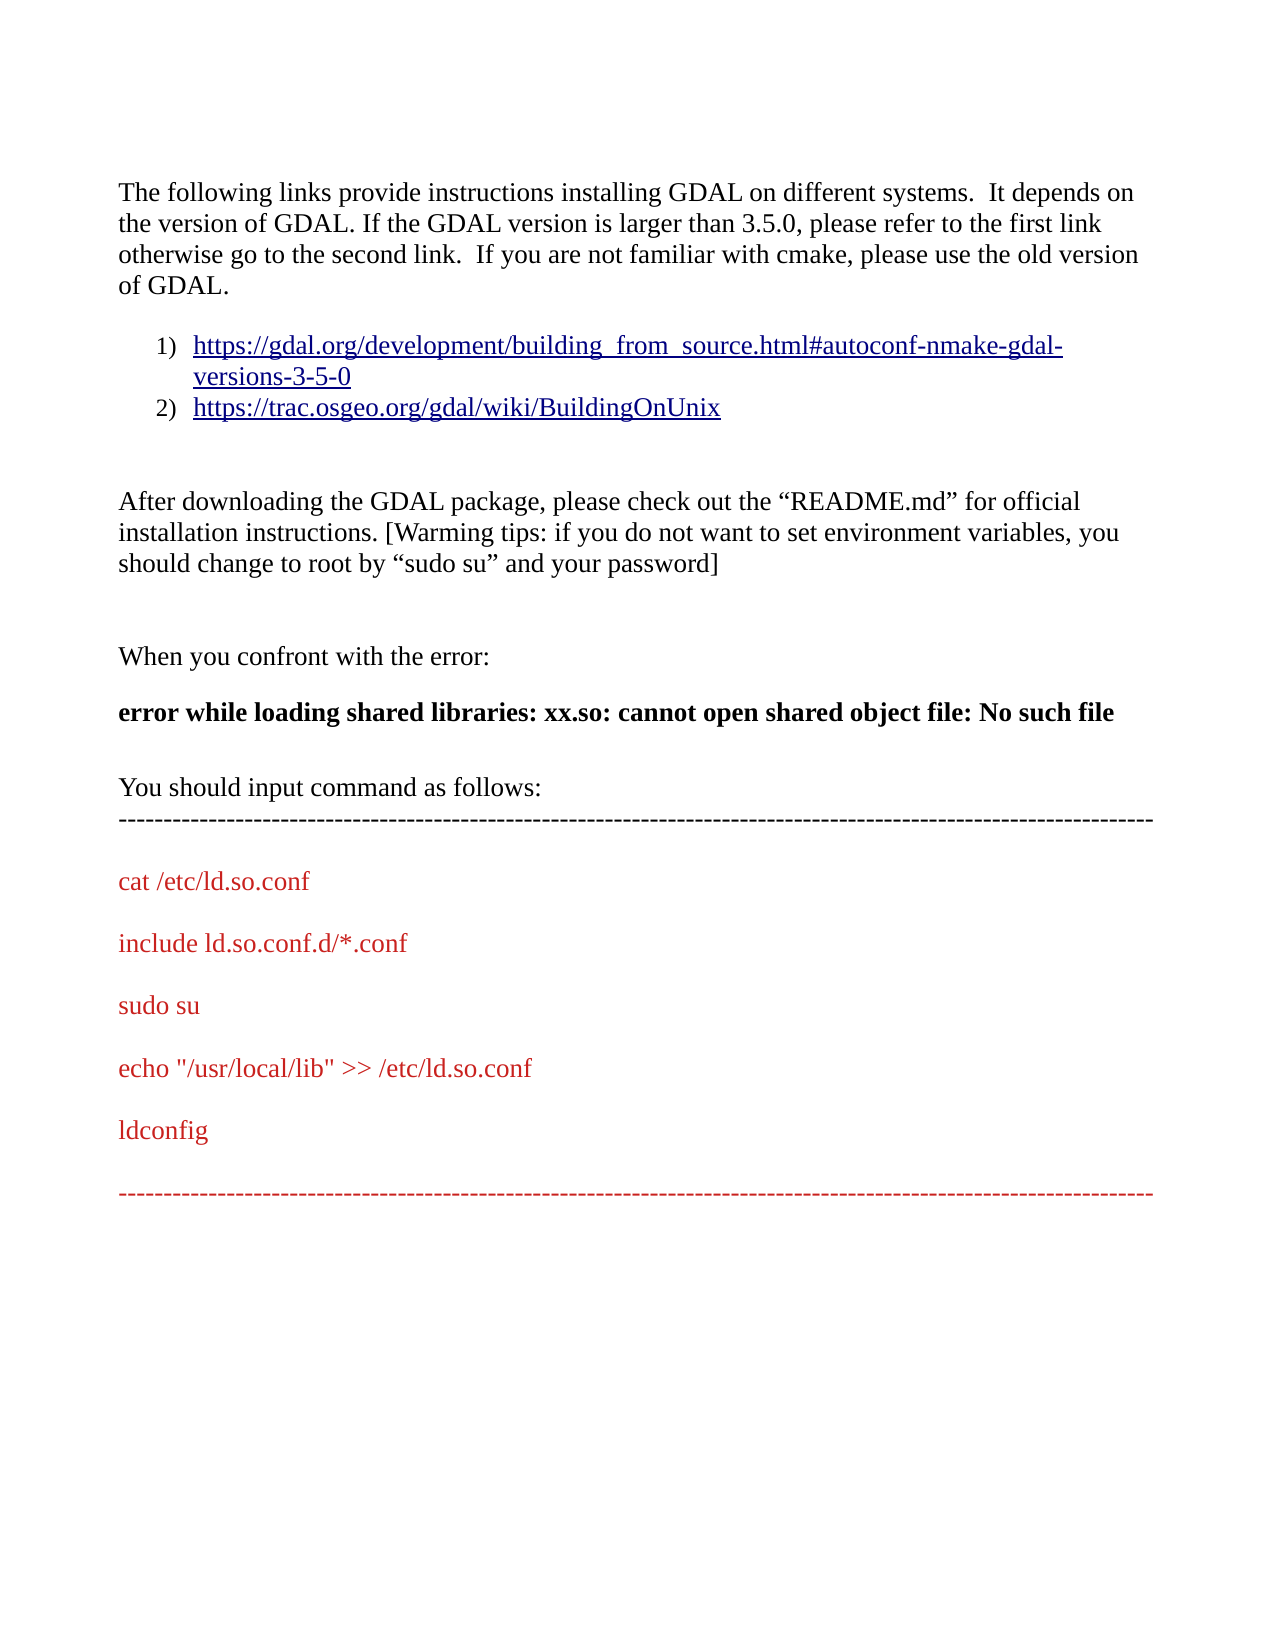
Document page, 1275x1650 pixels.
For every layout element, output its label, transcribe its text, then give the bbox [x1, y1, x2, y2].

text When you confront with the error: [118, 640, 1157, 672]
list https://trac.osgeo.org/gdal/wiki/BuildingOnUnix [156, 391, 1157, 422]
text include ld.so.conf.d/*.conf [118, 927, 1157, 958]
text ------------------------------------------------------------------------------------------------------------------- [118, 802, 1157, 834]
text After downloading the GDAL package, please check out the “README.md” for official installation instructions. [Warming tips: if you do not want to set environment variables, you should change to root by “sudo su” and your password] [118, 485, 1157, 578]
subtitle error while loading shared libraries: xx.so: cannot open shared object file: No such file [118, 697, 1157, 728]
list https://gdal.org/development/building_from_source.html#autoconf-nmake-gdal-versions-3-5-0 [156, 329, 1157, 391]
text The following links provide instructions installing GDAL on different systems. It depends on the version of GDAL. If the GDAL version is larger than 3.5.0, please refer to the first link otherwise go to the second link. If you are not familiar with cmake, please use the old version of GDAL. [118, 176, 1157, 300]
text cat /etc/ld.so.conf [118, 865, 1157, 896]
text You should input command as follows: [118, 771, 1157, 802]
text ------------------------------------------------------------------------------------------------------------------- [118, 1176, 1157, 1207]
text sudo su [118, 989, 1157, 1021]
text ldconfig [118, 1114, 1157, 1145]
text echo "/usr/local/lib" >> /etc/ld.so.conf [118, 1052, 1157, 1083]
